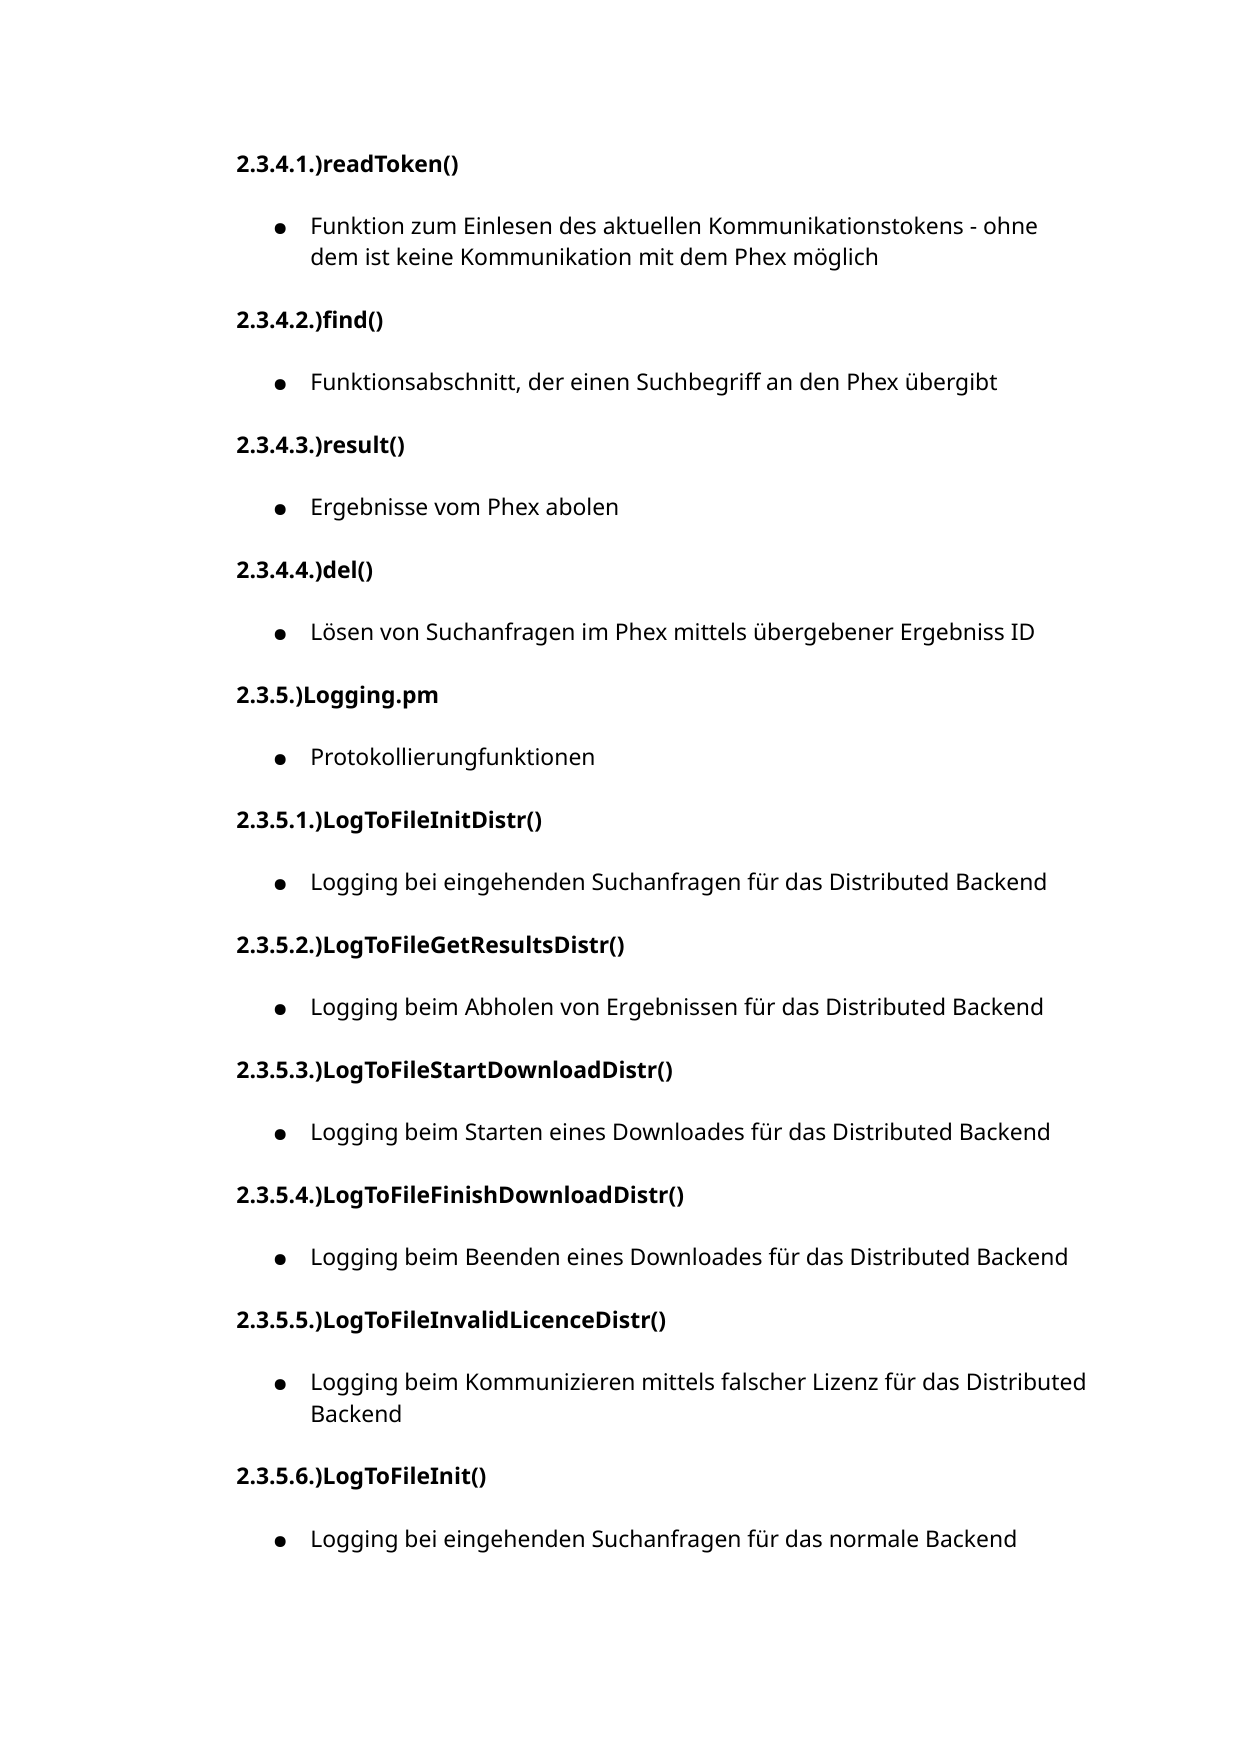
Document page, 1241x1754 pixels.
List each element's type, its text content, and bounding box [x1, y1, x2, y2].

list Lösen von Suchanfragen im Phex mittels übergebener Ergebniss ID [273, 616, 1093, 648]
text 2.3.4.3.)result() [236, 429, 1093, 460]
text 2.3.5.)Logging.pm [236, 679, 1093, 710]
list Logging bei eingehenden Suchanfragen für das normale Backend [273, 1523, 1093, 1554]
text 2.3.4.2.)find() [236, 304, 1093, 335]
list Funktion zum Einlesen des aktuellen Kommunikationstokens - ohne dem ist keine Kommunikation mit dem Phex möglich [273, 210, 1093, 273]
text 2.3.5.5.)LogToFileInvalidLicenceDistr() [236, 1304, 1093, 1335]
list Logging beim Abholen von Ergebnissen für das Distributed Backend [273, 991, 1093, 1023]
text 2.3.5.1.)LogToFileInitDistr() [236, 804, 1093, 835]
text 2.3.4.4.)del() [236, 554, 1093, 585]
list Logging bei eingehenden Suchanfragen für das Distributed Backend [273, 866, 1093, 898]
list Logging beim Beenden eines Downloades für das Distributed Backend [273, 1241, 1093, 1273]
text 2.3.5.6.)LogToFileInit() [236, 1460, 1093, 1491]
text 2.3.5.3.)LogToFileStartDownloadDistr() [236, 1054, 1093, 1085]
list Logging beim Starten eines Downloades für das Distributed Backend [273, 1116, 1093, 1148]
list Funktionsabschnitt, der einen Suchbegriff an den Phex übergibt [273, 366, 1093, 398]
text 2.3.4.1.)readToken() [236, 148, 1093, 179]
text 2.3.5.2.)LogToFileGetResultsDistr() [236, 929, 1093, 960]
list Logging beim Kommunizieren mittels falscher Lizenz für das Distributed Backend [273, 1366, 1093, 1429]
text 2.3.5.4.)LogToFileFinishDownloadDistr() [236, 1179, 1093, 1210]
list Ergebnisse vom Phex abolen [273, 491, 1093, 523]
list Protokollierungfunktionen [273, 741, 1093, 773]
